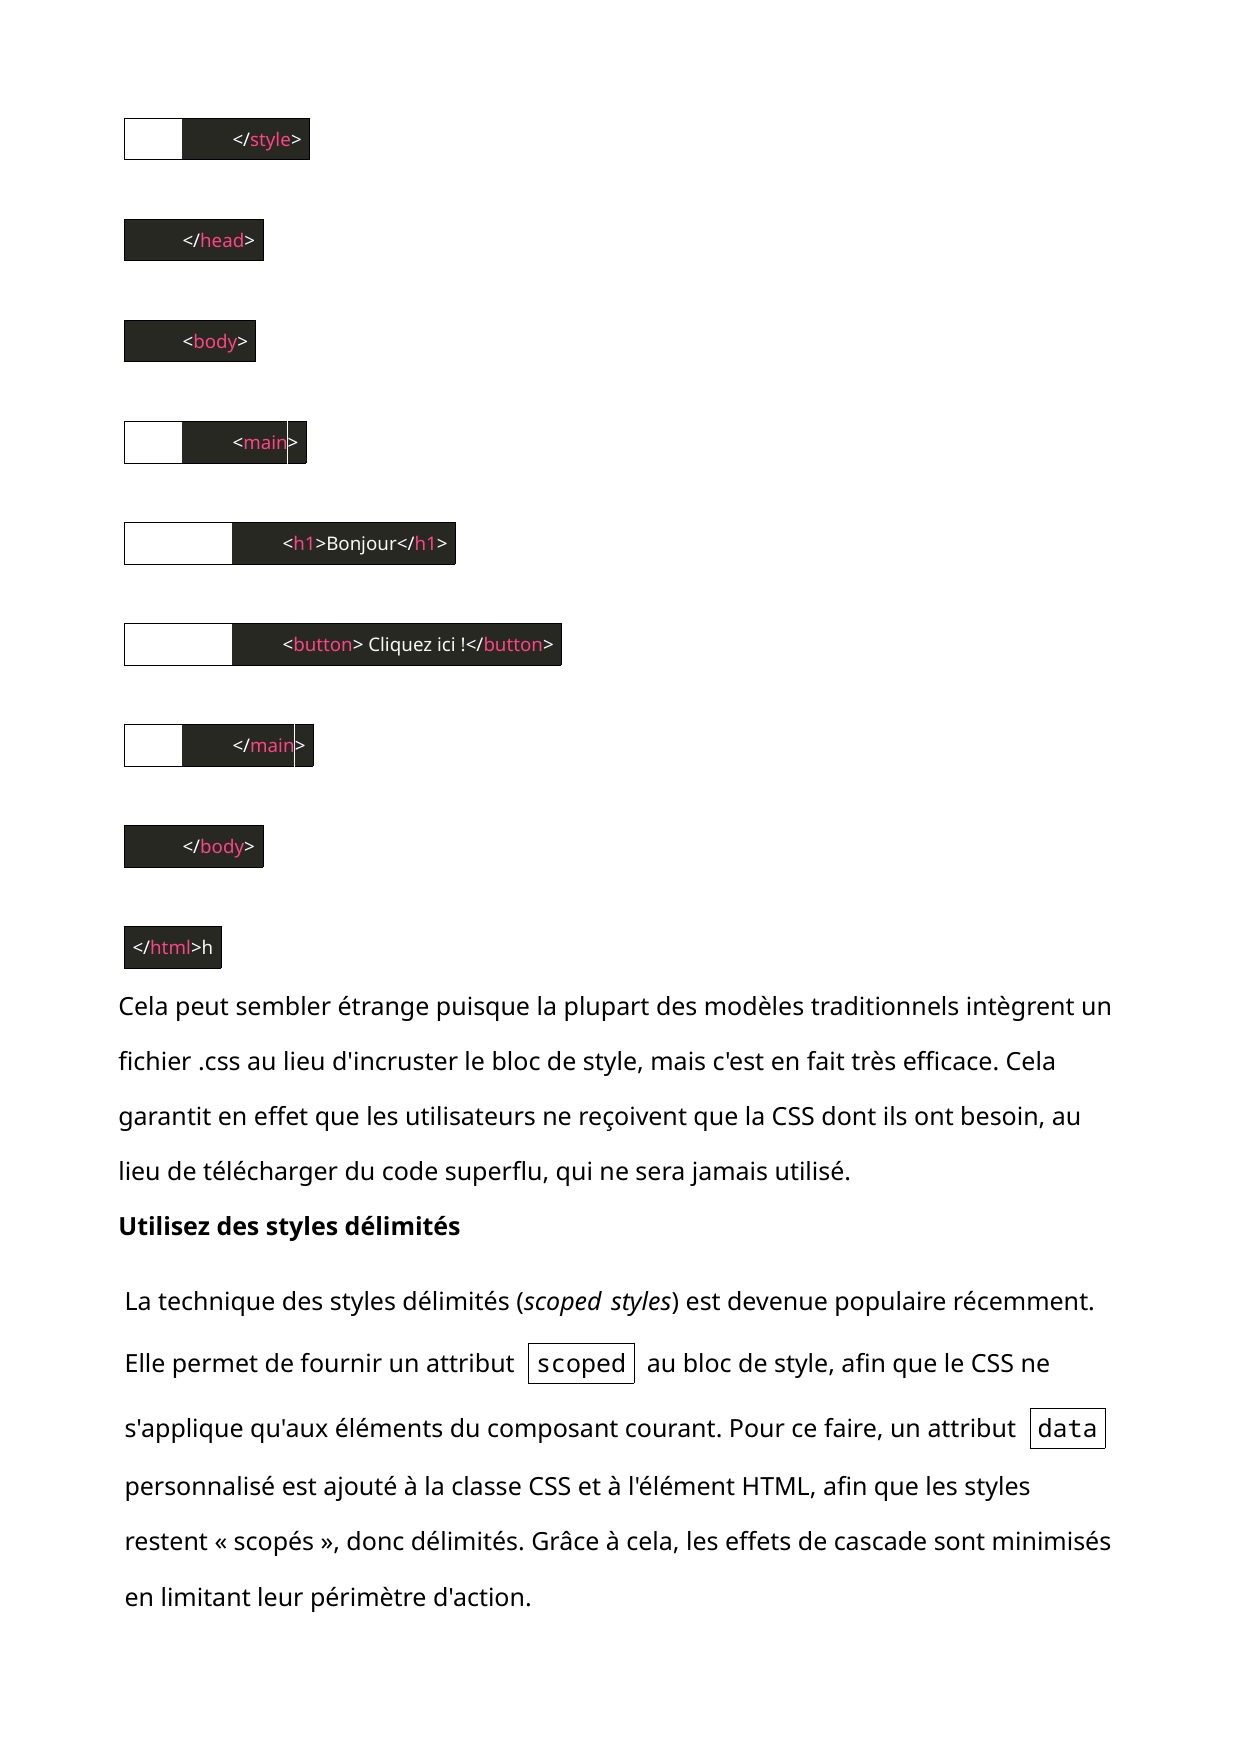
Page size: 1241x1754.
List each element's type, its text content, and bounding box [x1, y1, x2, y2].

text [314, 724, 1111, 766]
text [264, 219, 1111, 261]
text </head> [125, 220, 263, 260]
text La technique des styles délimités (scoped styles) est devenue populaire récemment. Elle permet de fournir un attribut scoped au bloc de style, afin que le CSS ne s'applique qu'aux éléments du composant courant. Pour ce faire, un attribut data personnalisé est ajouté à la classe CSS et à l'élément HTML, afin que les styles restent « scopés », donc délimités. Grâce à cela, les effets de cascade sont minimisés en limitant leur périmètre d'action. [124, 1284, 1116, 1613]
text [264, 825, 1111, 867]
text <h1>Bonjour</h1> [125, 523, 455, 564]
text [562, 623, 1111, 665]
text [256, 320, 1111, 362]
text Cela peut sembler étrange puisque la plupart des modèles traditionnels intègrent un fichier .css au lieu d'incruster le bloc de style, mais c'est en fait très efficace. Cela garantit en effet que les utilisateurs ne reçoivent que la CSS dont ils ont besoin, au lieu de télécharger du code superflu, qui ne sera jamais utilisé. [118, 988, 1122, 1188]
text <body> [125, 321, 255, 361]
text [456, 522, 1111, 564]
text </html>h [125, 927, 221, 968]
text </main> [125, 725, 313, 766]
text </style> [125, 119, 309, 159]
text [222, 926, 1111, 968]
text [310, 118, 1111, 159]
text [307, 421, 1111, 463]
text <main> [125, 422, 306, 463]
text </body> [125, 826, 263, 867]
text <button> Cliquez ici !</button> [125, 624, 561, 665]
subtitle Utilisez des styles délimités [118, 1209, 1122, 1243]
